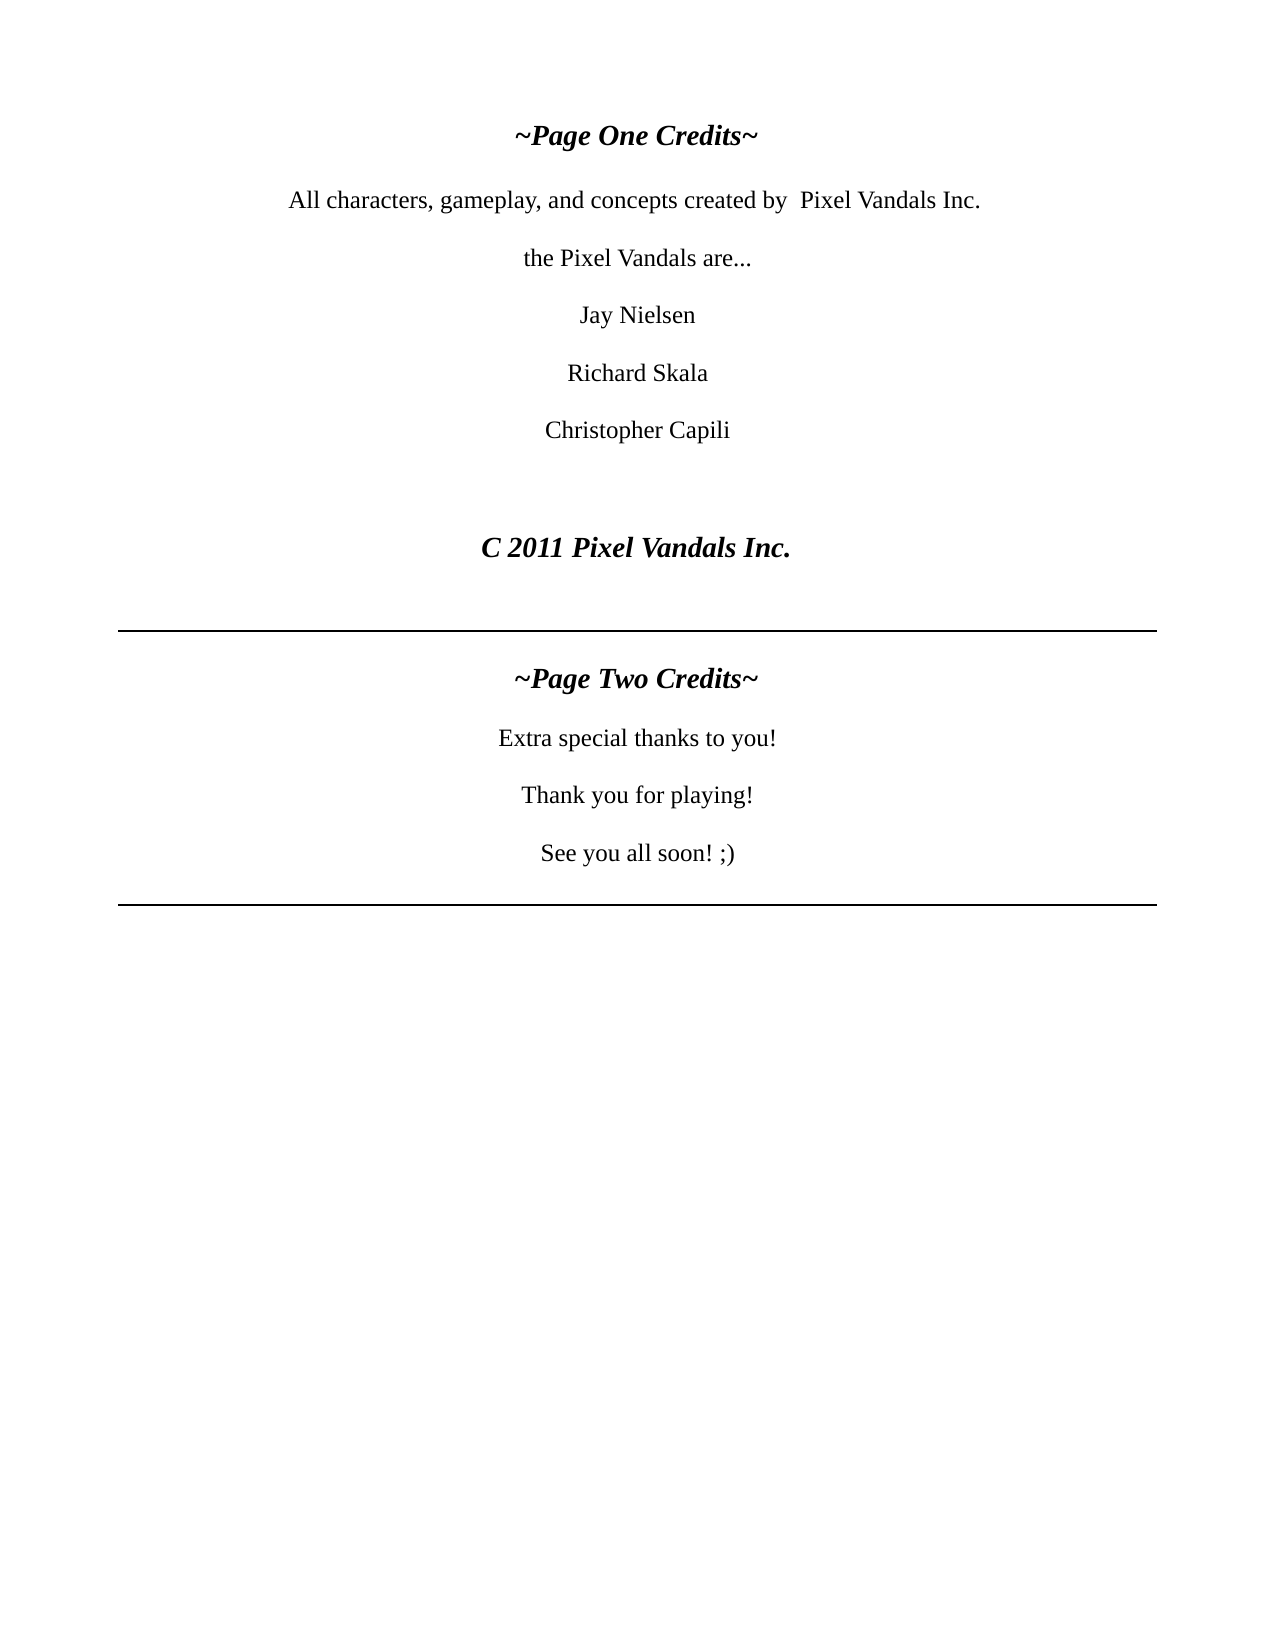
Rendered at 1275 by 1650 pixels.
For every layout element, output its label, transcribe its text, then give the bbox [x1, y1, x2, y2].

text Extra special thanks to you! [118, 723, 1157, 752]
text Jay Nielsen [118, 300, 1157, 329]
text Richard Skala [118, 358, 1157, 386]
text ~Page One Credits~ [118, 118, 1157, 152]
text See you all soon! ;) [118, 838, 1157, 867]
text the Pixel Vandals are... [118, 243, 1157, 271]
text C 2011 Pixel Vandals Inc. [118, 530, 1157, 564]
text ~Page Two Credits~ [118, 661, 1157, 694]
text Thank you for playing! [118, 781, 1157, 809]
text Christopher Capili [118, 415, 1157, 444]
text All characters, gameplay, and concepts created by Pixel Vandals Inc. [118, 185, 1157, 214]
